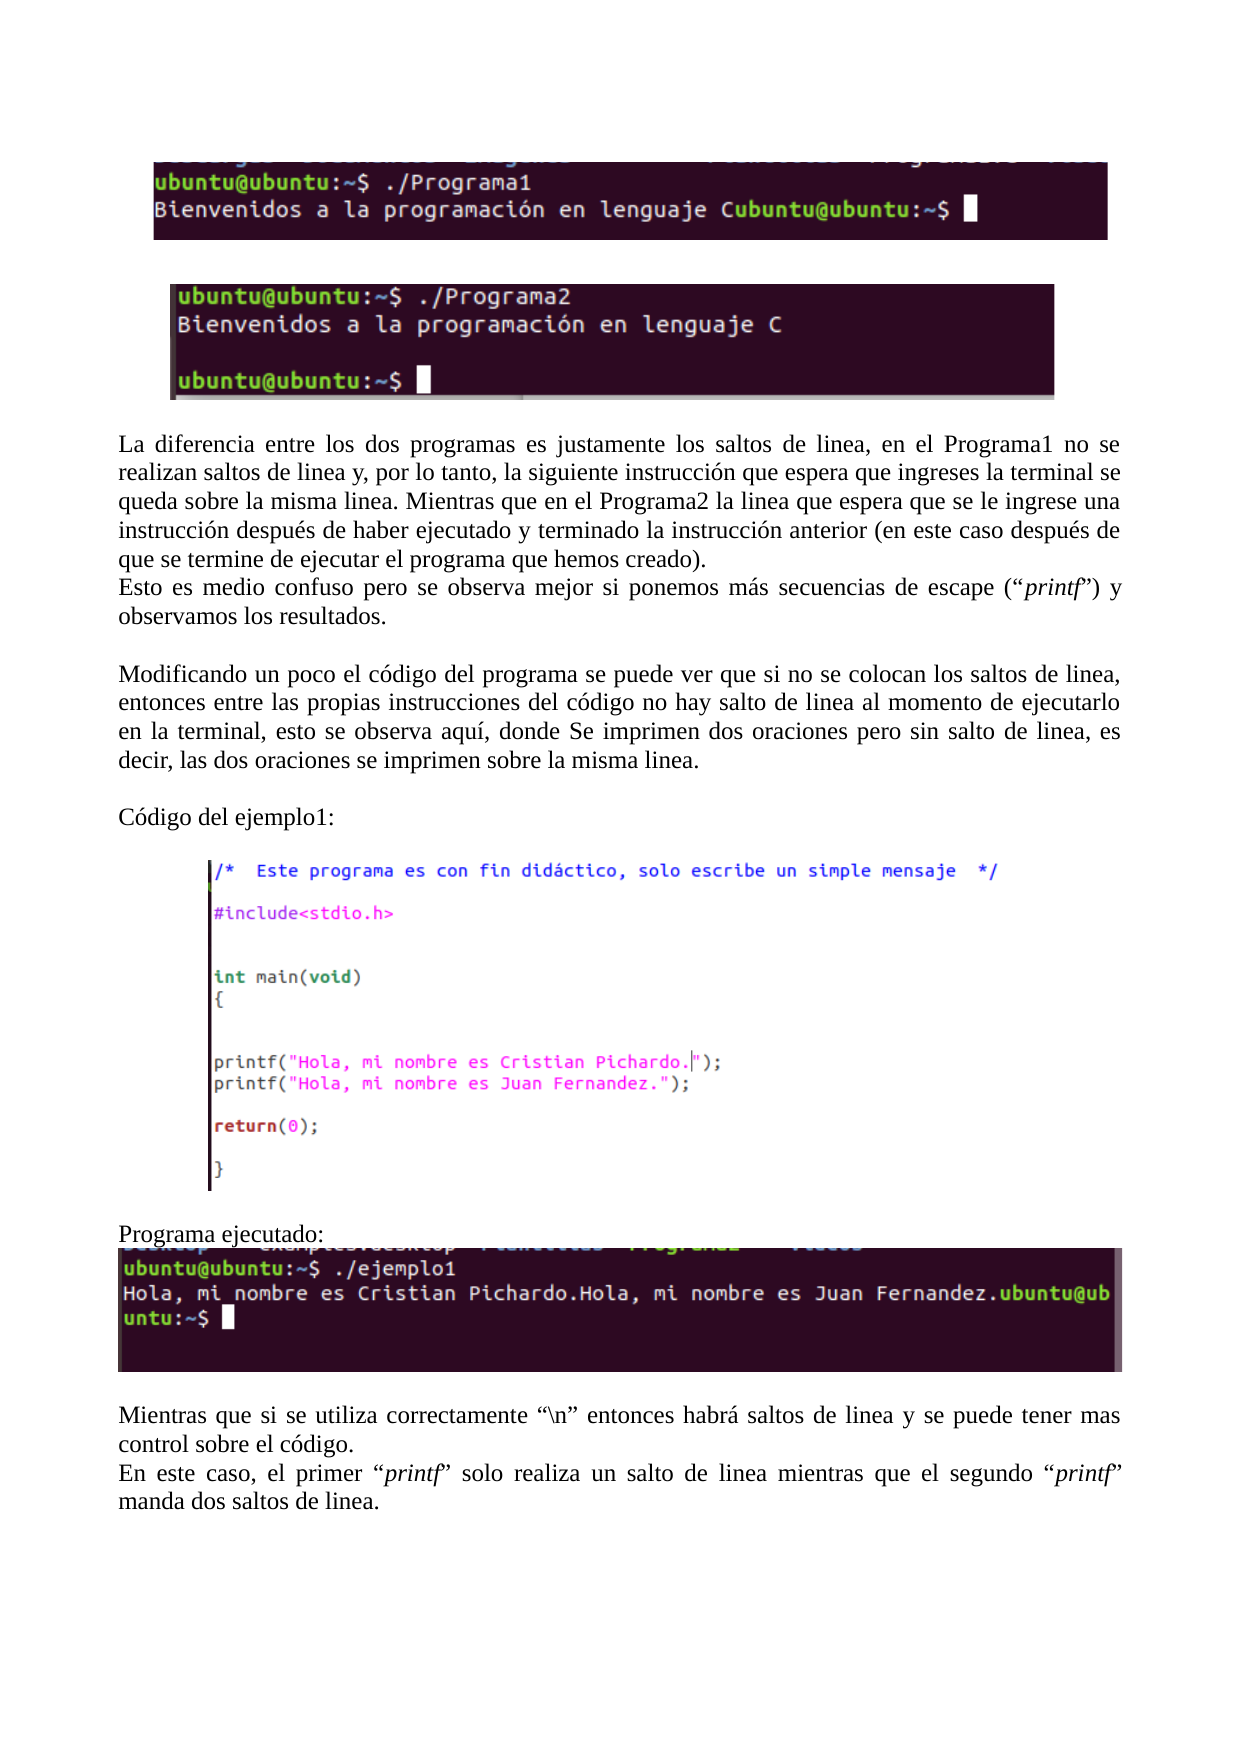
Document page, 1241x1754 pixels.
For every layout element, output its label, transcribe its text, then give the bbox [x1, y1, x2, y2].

text La diferencia entre los dos programas es justamente los saltos de linea, en el Programa1 no se realizan saltos de linea y, por lo tanto, la siguiente instrucción que espera que ingreses la terminal se queda sobre la misma linea. Mientras que en el Programa2 la linea que espera que se le ingrese una instrucción después de haber ejecutado y terminado la instrucción anterior (en este caso después de que se termine de ejecutar el programa que hemos creado). [118, 429, 1122, 572]
text Código del ejemplo1: [118, 802, 1122, 831]
text En este caso, el primer “printf” solo realiza un salto de linea mientras que el segundo “printf” manda dos saltos de linea. [118, 1458, 1122, 1515]
text Esto es medio confuso pero se observa mejor si ponemos más secuencias de escape (“printf”) y observamos los resultados. [118, 572, 1122, 630]
picture [208, 860, 1033, 1191]
picture [118, 1248, 1123, 1372]
picture [153, 162, 1108, 240]
picture [170, 284, 1055, 400]
text Modificando un poco el código del programa se puede ver que si no se colocan los saltos de linea, entonces entre las propias instrucciones del código no hay salto de linea al momento de ejecutarlo en la terminal, esto se observa aquí, donde Se imprimen dos oraciones pero sin salto de linea, es decir, las dos oraciones se imprimen sobre la misma linea. [118, 659, 1122, 774]
text Programa ejecutado: [118, 1219, 1122, 1248]
text Mientras que si se utiliza correctamente “\n” entonces habrá saltos de linea y se puede tener mas control sobre el código. [118, 1400, 1122, 1458]
